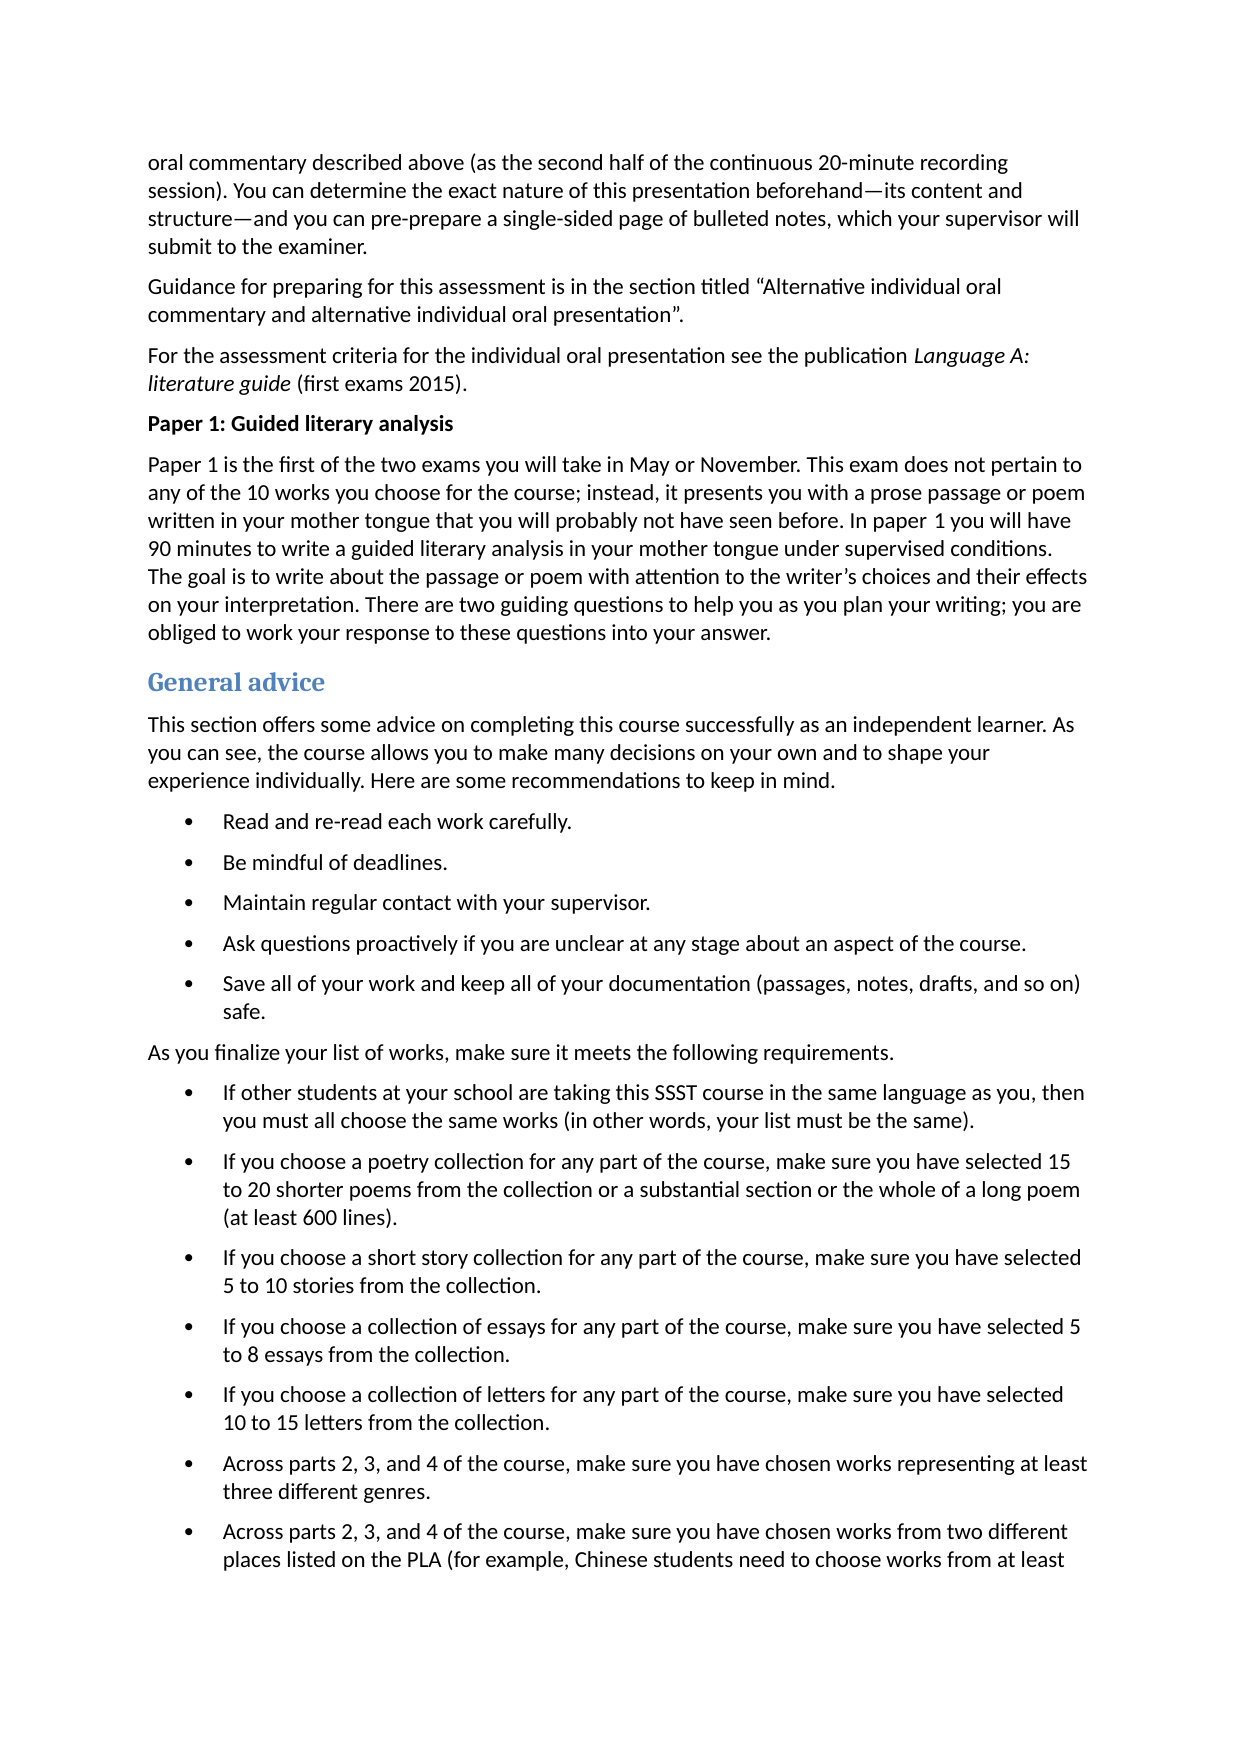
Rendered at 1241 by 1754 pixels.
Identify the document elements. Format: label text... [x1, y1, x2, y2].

list If you choose a collection of essays for any part of the course, make sure you have selected 5 to 8 essays from the collection. [185, 1312, 1092, 1368]
list If you choose a short story collection for any part of the course, make sure you have selected 5 to 10 stories from the collection. [185, 1243, 1092, 1299]
list Read and re-read each work carefully. [185, 807, 1092, 835]
list If you choose a collection of letters for any part of the course, make sure you have selected 10 to 15 letters from the collection. [185, 1380, 1092, 1436]
subtitle General advice [148, 667, 1092, 698]
list Be mindful of deadlines. [185, 848, 1092, 876]
text As you finalize your list of works, make sure it meets the following requirements. [148, 1038, 1092, 1066]
text Paper 1 is the first of the two exams you will take in May or November. This exam does not pertain to any of the 10 works you choose for the course; instead, it presents you with a prose passage or poem written in your mother tongue that you will probably not have seen before. In paper 1 you will have 90 minutes to write a guided literary analysis in your mother tongue under supervised conditions. The goal is to write about the passage or poem with attention to the writer’s choices and their effects on your interpretation. There are two guiding questions to help you as you plan your writing; you are obliged to work your response to these questions into your answer. [148, 450, 1092, 646]
list If other students at your school are taking this SSST course in the same language as you, then you must all choose the same works (in other words, your list must be the same). [185, 1078, 1092, 1134]
text For the assessment criteria for the individual oral presentation see the publication Language A: literature guide (first exams 2015). [148, 341, 1092, 397]
text This section offers some advice on completing this course successfully as an independent learner. As you can see, the course allows you to make many decisions on your own and to shape your experience individually. Here are some recommendations to keep in mind. [148, 711, 1092, 794]
list Across parts 2, 3, and 4 of the course, make sure you have chosen works from two different places listed on the PLA (for example, Chinese students need to choose works from at least [185, 1517, 1092, 1573]
list Maintain regular contact with your supervisor. [185, 888, 1092, 916]
text Paper 1: Guided literary analysis [148, 409, 1092, 437]
list Across parts 2, 3, and 4 of the course, make sure you have chosen works representing at least three different genres. [185, 1449, 1092, 1505]
list Ask questions proactively if you are unclear at any stage about an aspect of the course. [185, 929, 1092, 957]
text oral commentary described above (as the second half of the continuous 20-minute recording session). You can determine the exact nature of this presentation beforehand—its content and structure—and you can pre-prepare a single-sided page of bulleted notes, which your supervisor will submit to the examiner. [148, 148, 1092, 260]
list Save all of your work and keep all of your documentation (passages, notes, drafts, and so on) safe. [185, 969, 1092, 1025]
text Guidance for preparing for this assessment is in the section titled “Alternative individual oral commentary and alternative individual oral presentation”. [148, 272, 1092, 328]
list If you choose a poetry collection for any part of the course, make sure you have selected 15 to 20 shorter poems from the collection or a substantial section or the whole of a long poem (at least 600 lines). [185, 1147, 1092, 1231]
